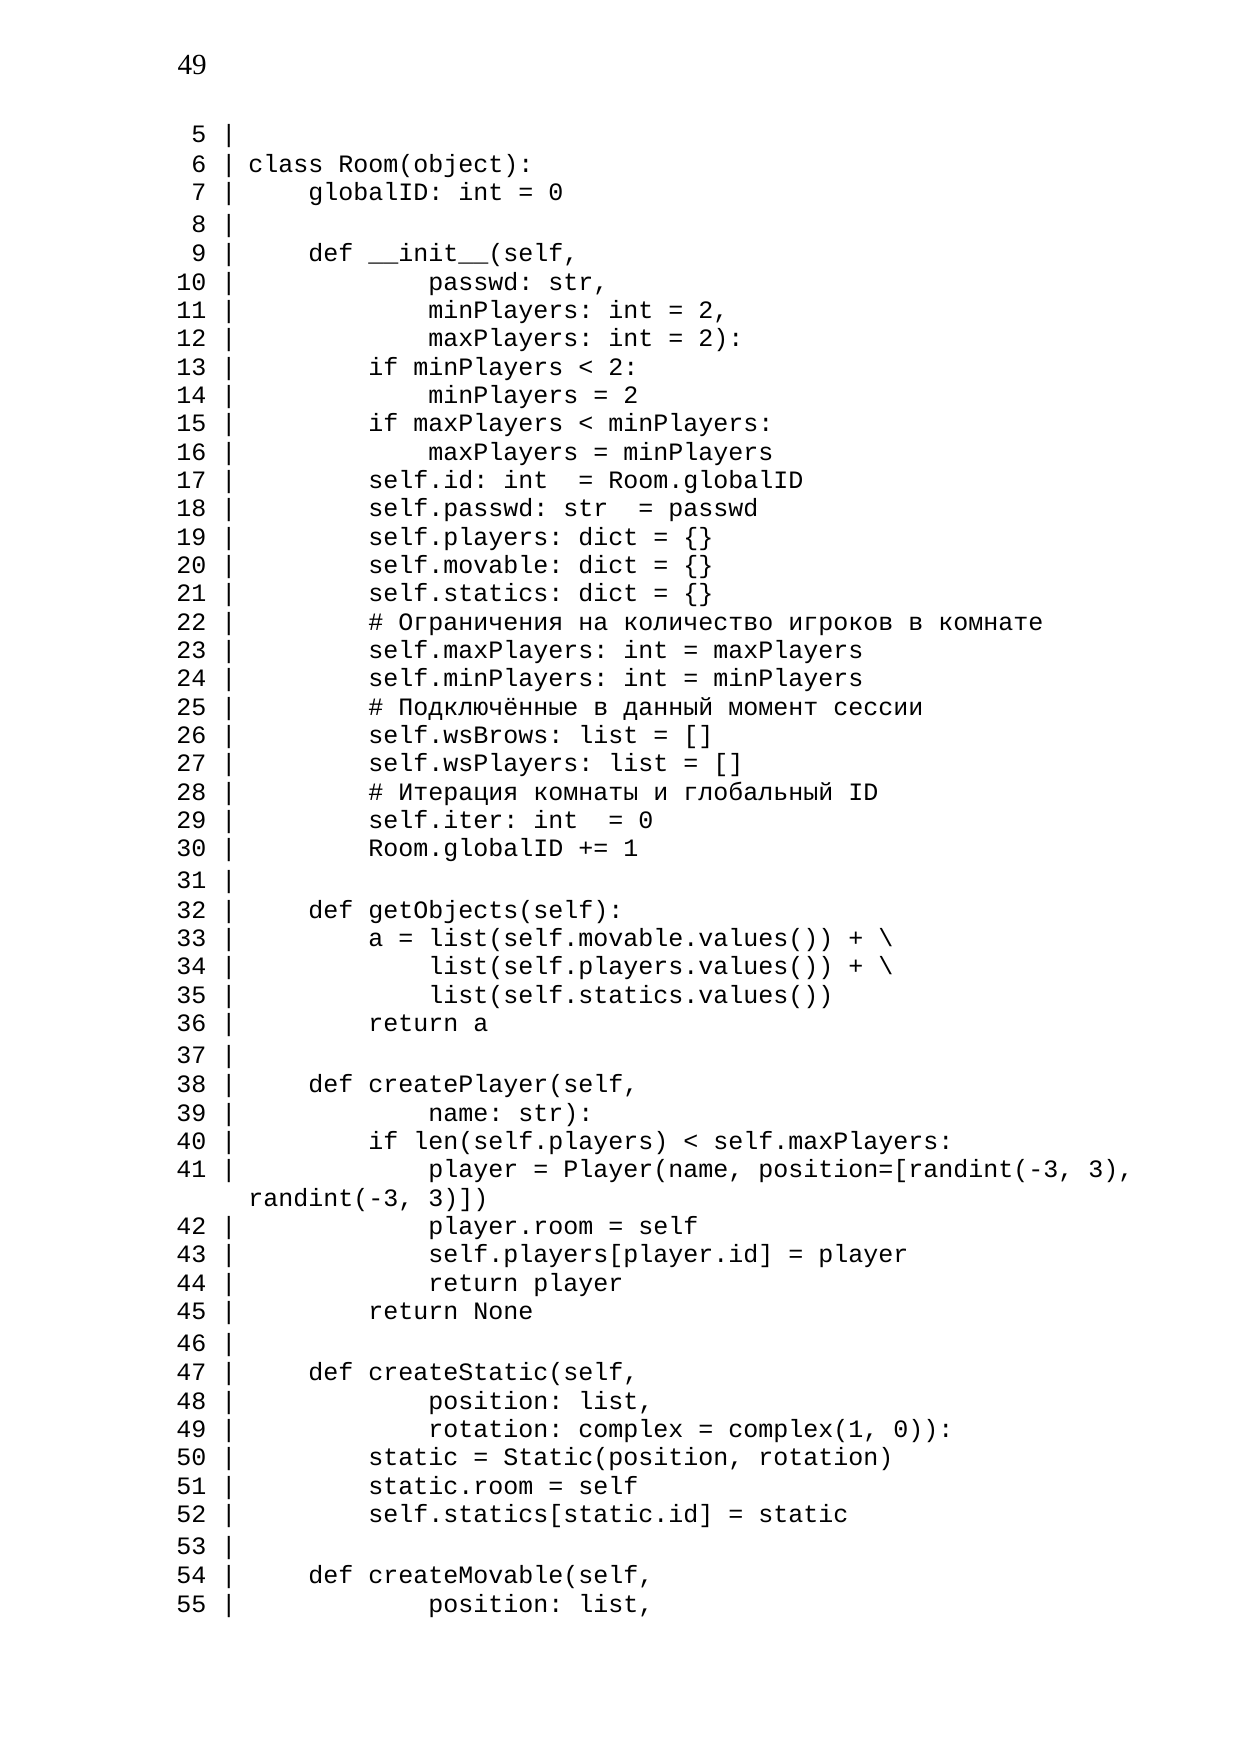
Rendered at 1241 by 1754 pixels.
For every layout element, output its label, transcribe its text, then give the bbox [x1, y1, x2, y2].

list # Итерация комнаты и глобальный ID [236, 779, 1181, 808]
list self.players[player.id] = player [236, 1242, 1181, 1270]
list self.wsPlayers: list = [] [236, 751, 1181, 779]
list position: list, [236, 1388, 1181, 1417]
list static.room = self [236, 1473, 1181, 1502]
list maxPlayers: int = 2): [236, 326, 1181, 354]
list player = Player(name, position=[randint(-3, 3), randint(-3, 3)]) [236, 1157, 1181, 1214]
list minPlayers: int = 2, [236, 298, 1181, 326]
list def createStatic(self, [236, 1360, 1181, 1388]
list self.passwd: str = passwd [236, 496, 1181, 524]
list self.maxPlayers: int = maxPlayers [236, 638, 1181, 666]
list self.wsBrows: list = [] [236, 723, 1181, 751]
list self.statics[static.id] = static [236, 1502, 1181, 1530]
list if len(self.players) < self.maxPlayers: [236, 1129, 1181, 1157]
list def createPlayer(self, [236, 1072, 1181, 1100]
list return player [236, 1270, 1181, 1299]
list player.room = self [236, 1214, 1181, 1242]
list # Ограничения на количество игроков в комнате [236, 609, 1181, 638]
list position: list, [236, 1591, 1181, 1620]
list list(self.players.values()) + \ [236, 954, 1181, 982]
list globalID: int = 0 [236, 179, 1181, 208]
list a = list(self.movable.values()) + \ [236, 926, 1181, 954]
list if maxPlayers < minPlayers: [236, 411, 1181, 439]
list self.id: int = Room.globalID [236, 468, 1181, 496]
list if minPlayers < 2: [236, 354, 1181, 383]
list self.movable: dict = {} [236, 553, 1181, 581]
list self.iter: int = 0 [236, 808, 1181, 836]
list name: str): [236, 1100, 1181, 1129]
list self.statics: dict = {} [236, 581, 1181, 609]
list rotation: complex = complex(1, 0)): [236, 1417, 1181, 1445]
list def createMovable(self, [236, 1563, 1181, 1591]
list minPlayers = 2 [236, 383, 1181, 411]
list return None [236, 1299, 1181, 1327]
list def __init__(self, [236, 241, 1181, 269]
list maxPlayers = minPlayers [236, 439, 1181, 468]
list class Room(object): [236, 151, 1181, 179]
list # Подключённые в данный момент сессии [236, 694, 1181, 723]
list list(self.statics.values()) [236, 982, 1181, 1011]
list self.players: dict = {} [236, 524, 1181, 553]
list passwd: str, [236, 269, 1181, 298]
list self.minPlayers: int = minPlayers [236, 666, 1181, 694]
list def getObjects(self): [236, 897, 1181, 926]
list return a [236, 1011, 1181, 1039]
list Room.globalID += 1 [236, 836, 1181, 864]
list static = Static(position, rotation) [236, 1445, 1181, 1473]
